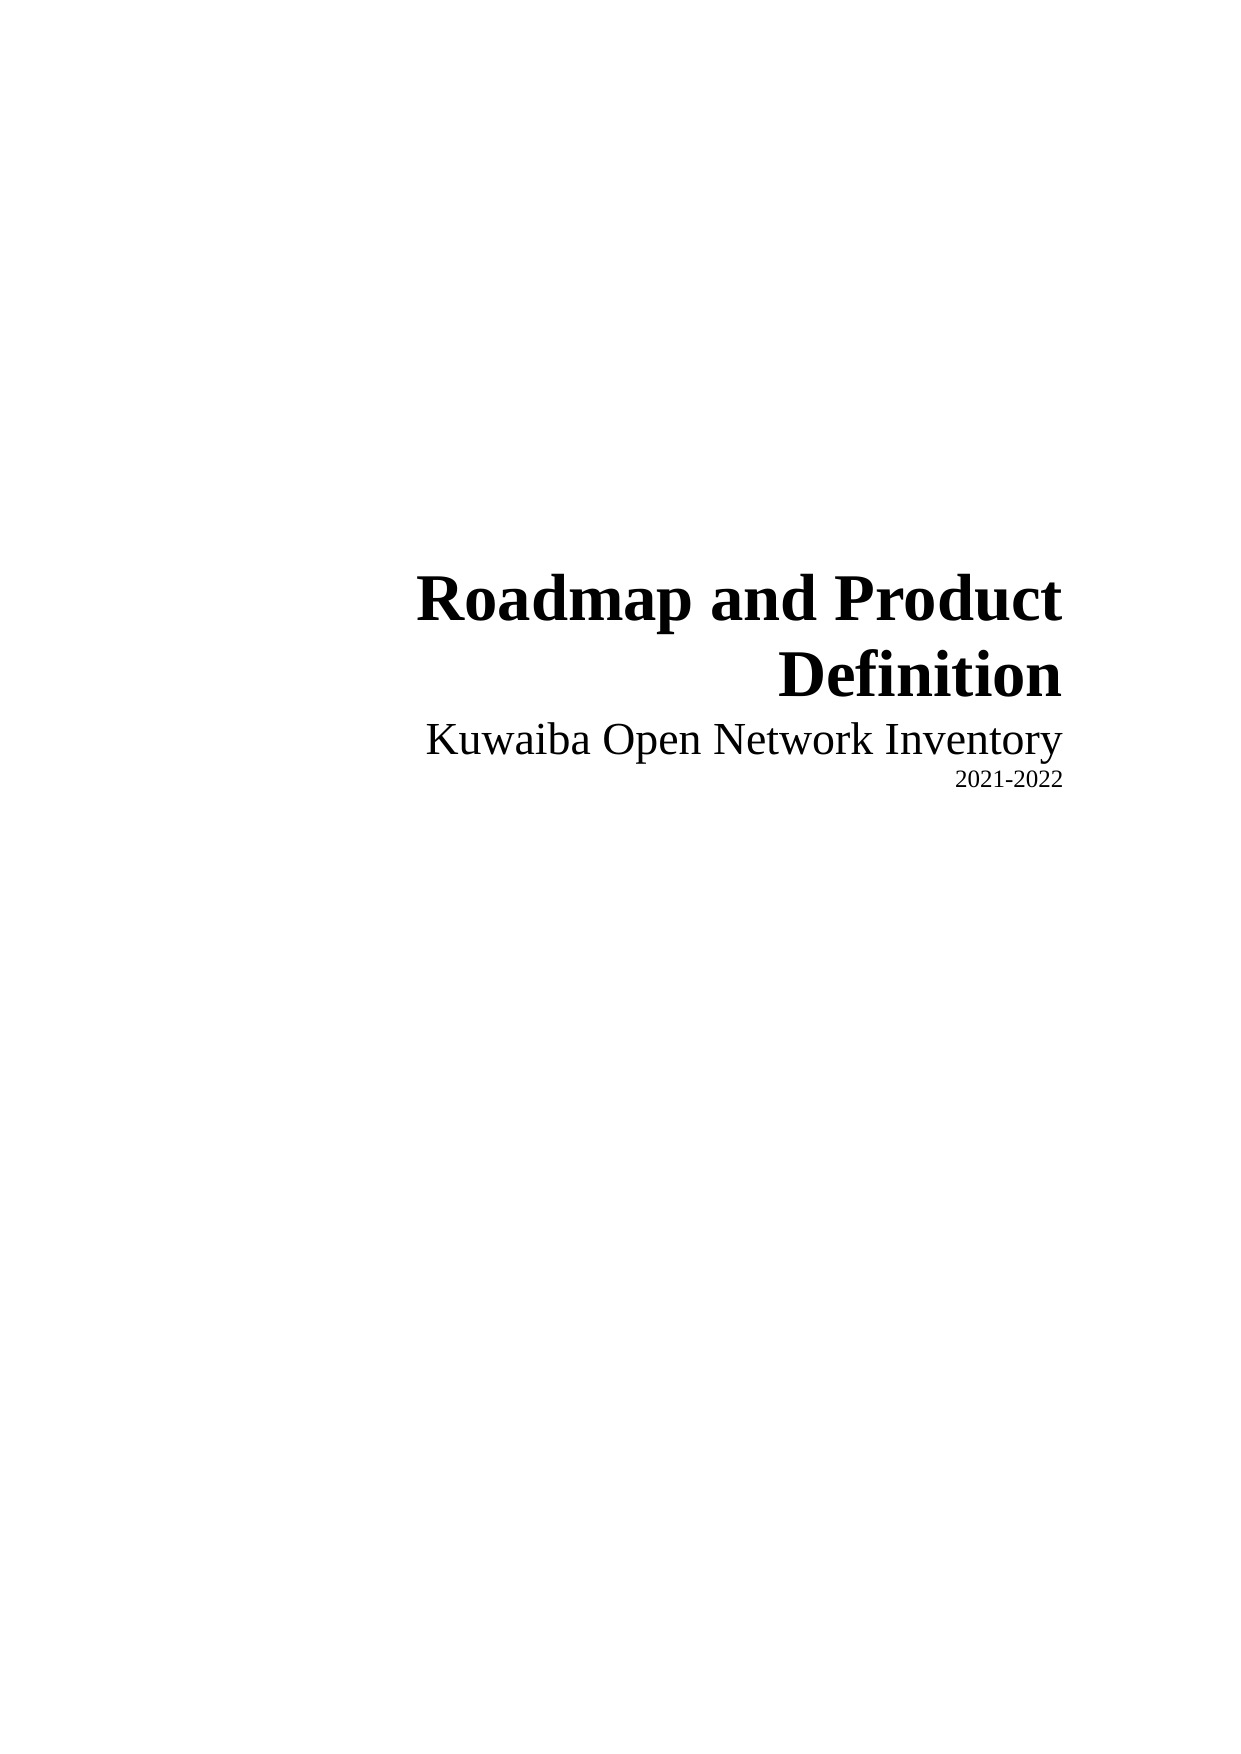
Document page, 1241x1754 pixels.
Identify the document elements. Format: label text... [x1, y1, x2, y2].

text Kuwaiba Open Network Inventory [177, 711, 1063, 764]
text 2021-2022 [177, 764, 1063, 793]
text Roadmap and Product Definition [177, 558, 1063, 711]
